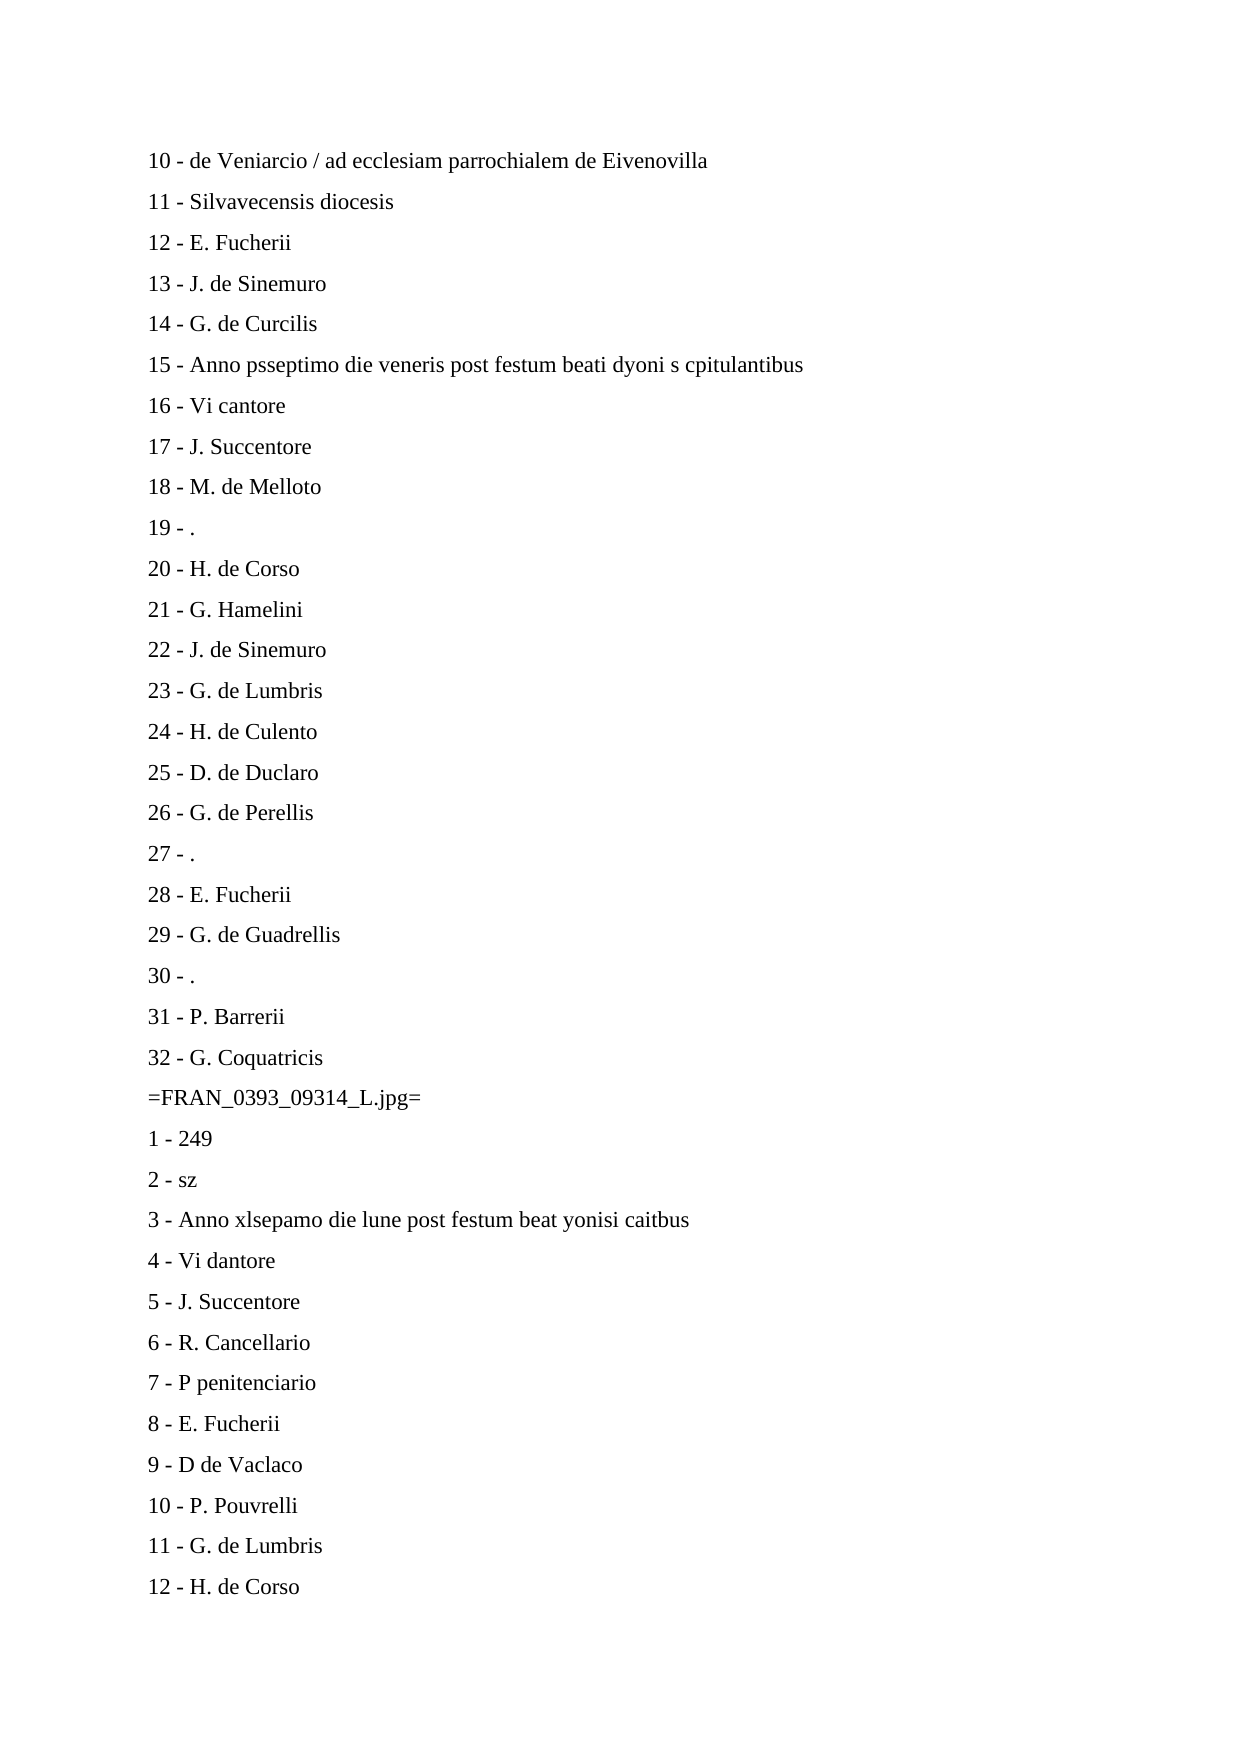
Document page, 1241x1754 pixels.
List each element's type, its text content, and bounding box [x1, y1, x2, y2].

text 11 - Silvavecensis diocesis [148, 188, 1093, 215]
text 12 - H. de Corso [148, 1573, 1093, 1599]
text 4 - Vi dantore [148, 1247, 1093, 1274]
text 28 - E. Fucherii [148, 881, 1093, 907]
text 23 - G. de Lumbris [148, 677, 1093, 703]
text 19 - . [148, 514, 1093, 541]
text 8 - E. Fucherii [148, 1410, 1093, 1437]
text 11 - G. de Lumbris [148, 1532, 1093, 1559]
text 27 - . [148, 840, 1093, 866]
text =FRAN_0393_09314_L.jpg= [148, 1084, 1093, 1111]
text 5 - J. Succentore [148, 1288, 1093, 1314]
text 30 - . [148, 962, 1093, 988]
text 10 - de Veniarcio / ad ecclesiam parrochialem de Eivenovilla [148, 148, 1093, 174]
text 22 - J. de Sinemuro [148, 636, 1093, 663]
text 12 - E. Fucherii [148, 229, 1093, 255]
text 26 - G. de Perellis [148, 799, 1093, 826]
text 14 - G. de Curcilis [148, 311, 1093, 337]
text 29 - G. de Guadrellis [148, 921, 1093, 948]
text 3 - Anno xlsepamo die lune post festum beat yonisi caitbus [148, 1207, 1093, 1233]
text 2 - sz [148, 1166, 1093, 1192]
text 10 - P. Pouvrelli [148, 1492, 1093, 1518]
text 6 - R. Cancellario [148, 1329, 1093, 1355]
text 17 - J. Succentore [148, 433, 1093, 459]
text 32 - G. Coquatricis [148, 1044, 1093, 1070]
text 18 - M. de Melloto [148, 473, 1093, 500]
text 7 - P penitenciario [148, 1369, 1093, 1396]
text 24 - H. de Culento [148, 718, 1093, 744]
text 13 - J. de Sinemuro [148, 270, 1093, 296]
text 9 - D de Vaclaco [148, 1451, 1093, 1477]
text 1 - 249 [148, 1125, 1093, 1151]
text 25 - D. de Duclaro [148, 758, 1093, 785]
text 31 - P. Barrerii [148, 1003, 1093, 1029]
text 15 - Anno psseptimo die veneris post festum beati dyoni s cpitulantibus [148, 351, 1093, 378]
text 21 - G. Hamelini [148, 596, 1093, 622]
text 16 - Vi cantore [148, 392, 1093, 418]
text 20 - H. de Corso [148, 555, 1093, 581]
